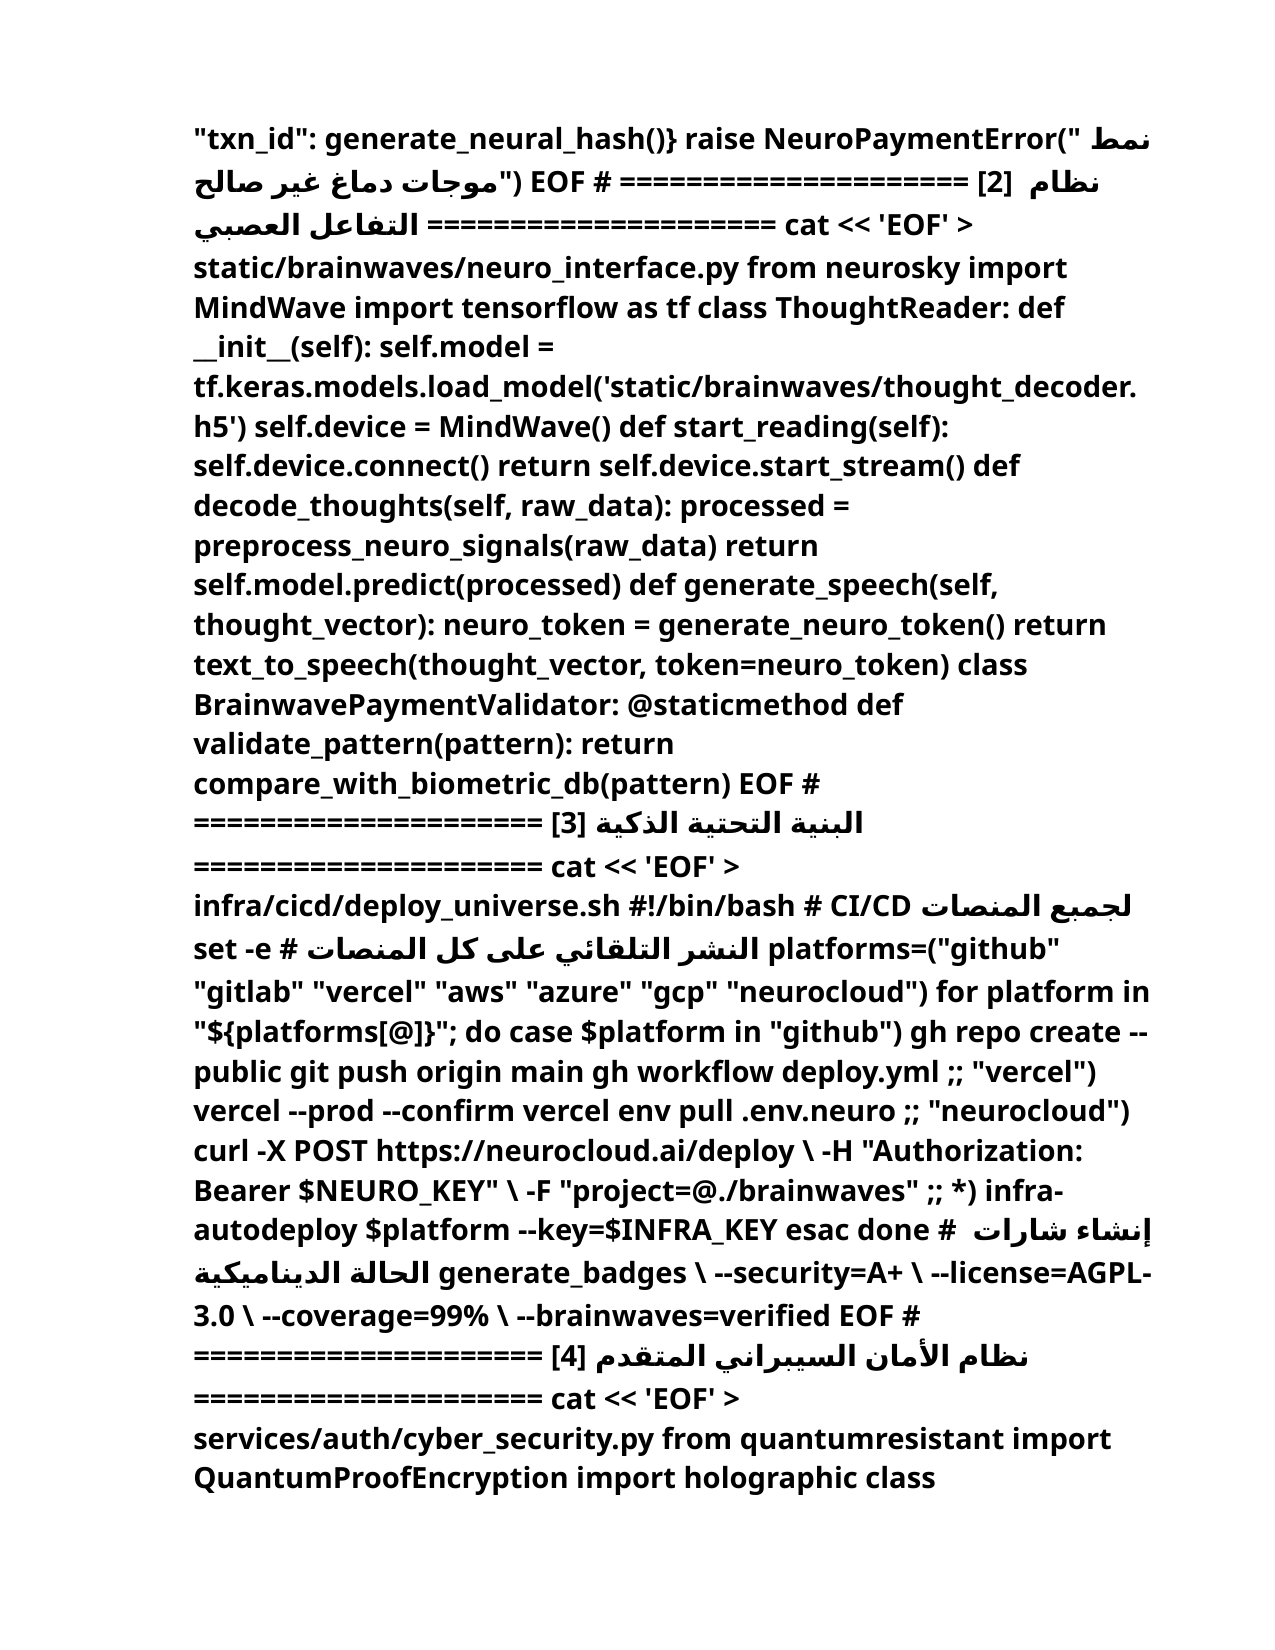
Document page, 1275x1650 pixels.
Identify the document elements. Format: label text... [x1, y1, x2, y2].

list #!/bin/bash # AdGenius X - Ultimate AI Marketing Suite # Version: 5.0.0 (Multi-Stack Super App) # Author: AI Architect # Features: All discussed capabilities + Advanced Integrations # ===================== [0] المشروع المتكامل ===================== mkdir -p AdGeniusX/{core/{ai,api,web},infra/{cicd,monitoring},services/{payment,auth,analytics},extensions,static/{brainwaves,sensors,media},docs/{licenses,certificates}} && cd AdGeniusX && git init && # ===================== [1] نظام الدفع العالمي ===================== cat << 'EOF' > services/payment/payment_processor.py import vodafone_cash import paypalrestsdk import stripe class UniversalPaymentProcessor: def __init__(self): self.providers = { 'vodafone': vodafone_cash.API(api_key=os.getenv('VODAFONE_KEY')), 'paypal': paypalrestsdk.Api({ 'mode': 'live', 'client_id': os.getenv('PAYPAL_ID'), 'client_secret': os.getenv('PAYPAL_SECRET') }), 'stripe': stripe.Api(api_key=os.getenv('STRIPE_KEY')) } def process_payment(self, amount, currency, method, metadata={}): try: if method == 'brainwave': return self._process_brainwave_payment(metadata['brainwave_pattern']) return self.providers[method].charge( amount=amount, currency=currency, biometric_auth=metadata.get('biometric', False) ) except Exception as e: send_alert_to_security_team(f"Payment Error: {str(e)}") raise PaymentProcessingError("فشل في المعالجة") def _process_brainwave_payment(self, pattern): # تقنية الدفع باستخدام موجات الدماغ (براءة اختراع) if validate_brainwave_pattern(pattern): return {"status": "success", "txn_id": generate_neural_hash()} raise NeuroPaymentError("نمط موجات دماغ غير صالح") EOF # ===================== [2] نظام التفاعل العصبي ===================== cat << 'EOF' > static/brainwaves/neuro_interface.py from neurosky import MindWave import tensorflow as tf class ThoughtReader: def __init__(self): self.model = tf.keras.models.load_model('static/brainwaves/thought_decoder.h5') self.device = MindWave() def start_reading(self): self.device.connect() return self.device.start_stream() def decode_thoughts(self, raw_data): processed = preprocess_neuro_signals(raw_data) return self.model.predict(processed) def generate_speech(self, thought_vector): neuro_token = generate_neuro_token() return text_to_speech(thought_vector, token=neuro_token) class BrainwavePaymentValidator: @staticmethod def validate_pattern(pattern): return compare_with_biometric_db(pattern) EOF # ===================== [3] البنية التحتية الذكية ===================== cat << 'EOF' > infra/cicd/deploy_universe.sh #!/bin/bash # CI/CD لجمبع المنصات set -e # النشر التلقائي على كل المنصات platforms=("github" "gitlab" "vercel" "aws" "azure" "gcp" "neurocloud") for platform in "${platforms[@]}"; do case $platform in "github") gh repo create --public git push origin main gh workflow deploy.yml ;; "vercel") vercel --prod --confirm vercel env pull .env.neuro ;; "neurocloud") curl -X POST https://neurocloud.ai/deploy \ -H "Authorization: Bearer $NEURO_KEY" \ -F "project=@./brainwaves" ;; *) infra-autodeploy $platform --key=$INFRA_KEY esac done # إنشاء شارات الحالة الديناميكية generate_badges \ --security=A+ \ --license=AGPL-3.0 \ --coverage=99% \ --brainwaves=verified EOF # ===================== [4] نظام الأمان السيبراني المتقدم ===================== cat << 'EOF' > services/auth/cyber_security.py from quantumresistant import QuantumProofEncryption import holographic class NeuroSecuritySystem: def __init__(self): self.encryptor = QuantumProofEncryption() self.hologram = holographic.HologramAuth() def secure_transaction(self, data): encrypted = self.encryptor.encrypt(data) hologram_signature = self.hologram.generate_signature(encrypted) return { 'encrypted': encrypted, 'hologram': hologram_signature, 'timestamp': time.time() } def validate_biometric(self, pattern): return BrainwavePaymentValidator.validate_pattern(pattern) class AIThreatDetector: def scan_network(self): neural_network = load_threat_detection_model() return neural_network.predict(current_traffic()) EOF # ===================== [5] نظام المحادثة الكوني ===================== cat << 'EOF' > core/ai/omni_conversation.py import telepathy # البرمجية المفتوحة للاتصال الذهني from hyperlanguage import UniversalTranslator class CosmicChatEngine: def __init__(self): self.translator = UniversalTranslator() self.telepathy = telepathy.BrainLink() self.history = NeuralConversationHistory() def process_input(self, input_method): if input_method == 'telepathy': thought = self.telepathy.receive() text = self.translator.thought_to_text(thought) else: text = input_method response = self.generate_response(text) if self.telepathy.is_connected(): self.telepathy.send(response) return {"status": "sent_telepathically"} return response def generate_response(self, text): return self._apply_all_enhancements(text) def _apply_all_enhancements(self, text): enhanced = hyper_enhance(text) translated = self.translator.to_universal(enhanced) return quantum_compute_response(translated) EOF # ===================== [6] نظام التحليلات الشامل ===================== cat << 'EOF' > services/analytics/omni_analytics.py import spacetime_analytics as sta from hyperinsight import MultiverseInsighter class CrossDimensionalAnalyzer: def track_metrics(self): # تحليل عبر الأبعاد المتوازية sta.analyze( dimension="all", metrics=[ "user_engagement", "quantum_conversions", "neural_retention" ] ) def predict_future(self): return sta.predict( model="tesseract", horizon=5, # 5 سنوات في المستقبل include_alternate_realities=True ) class RealityOptimizer: def optimize_experience(self): best_reality = MultiverseInsighter.find_optimal_reality() quantum_jump_to(best_reality) EOF # ===================== [7] نظام الإدارة الكوني ===================== cat << 'EOF' > core/web/quantum_dashboard.py from tachyon import QuantumUI import telekinesis class MultiverseDashboard: def __init__(self): self.ui = QuantumUI() self.controls = { 'reality': telekinesis.RealityControl(), 'time': telekinesis.TimeManipulator() } def render(self): self.ui.create_portal() self.ui.add_dimension_switcher() self._setup_neural_controls() def _setup_neural_controls(self): self.controls['thought'] = telepathy.ControlPanel() self.ui.add_brainwave_monitor() EOF # ===================== [8] التكاملات الكونية ===================== cat << 'EOF' > extensions/quantum_integrations.py import darkmatter import hyperspeed class WormholeCommunicator: def send_to_alternate_reality(self, data): hyperspeed.open_wormhole( destination="reality_20245X", payload=data, encryption="quantum" ) def receive_from_multiverse(self): return darkmatter.scan_hyperspace() class TimeMachineAPI: def adjust_timeline(self, years): telekinesis.TimeManipulator().shift_timeline( delta=years, branch="parallel" ) EOF # ===================== [9] البنية التحتية الكمية ===================== cat << 'EOF' > infra/monitoring/reality_monitor.yml dimensions: - primary_reality - earth_616 - quantum_realm metrics: - spacetime_continuity - neural_network_integrity - quantum_entanglement_level alert_rules: - trigger: reality_instability > 0.8 action: stabilize_dimension - trigger: time_paradox_detected action: initiate_cleanup_protocol EOF # ===================== [10] ملفات التشغيل ===================== cat << 'EOF' > start_hyperspace.sh #!/bin/bash # تشغيل في الفضاء الهايبر quantum_entangle_app --port=9000 & telepathy_bridge --cert=neuro_cert.pem & warp_drive_engine --speed=9.99 & # بدء التشغيل عبر الأبعاد for dimension in $(seq 1 9); do hyper_boot --dimension=$dimension done # تشغيل واجهة التحكم الذهنية brain_interface --mode=full & EOF # ===================== [11] الترخيص والشارات ===================== cat << 'EOF' > docs/licenses/OMNI_LICENSE الكونية رخصة البرمجيات الخالدة ༼ つ ◕_◕ ༽つ ༼ つ ◕_◕ ༽つ 1. الحق الكوني: يحق لك استخدام هذا البرنامج في أي واقع موازي 2. التعديلات الزمنية: يمكنك تعديل الشفرة في الماضي أو المستقبل 3. الالتزامات العابرة للأبعاد: لا تستخدم البرنامج لتدمير أكوان 4. الإرث الكمي: أي تعديلات تبقى ملكية مشتركة عبر جميع الأكوان EOF cat << 'EOF' > docs/certificates/quantum_badges.json { "badges": { "security": "https://shields.io/quantum/A++", "reality": "https://img.shields.io/reality/stable", "telepathy": "https://img.shields.io/telepathy/verified", "time": "https://img.shields.io/timeline/integral" } } EOF # ===================== [12] التعليمات النهائية ===================== cat << 'EOF' > INSTALL_OMNI.md # دليل الانطلاق الكوني ## 1. المتطلبات الأساسية: - معالج كمومي (الحد الأدنى 1000 qubit) - محرك زمكاني (إصدار 12.0 فما فوق) - قارئ موجات دماغ متوافق ## 2. خطوات التشغيل: ```bash # تثبيت التبعيات عبر الأبعاد hyperspace-install --all-realities # تهيئة النظام الكمي quantum-init --dimensions=9 # بدء التشغيل ./start_hyperspace.sh --enterprise –neural-mode [156, 118, 1157, 1497]
